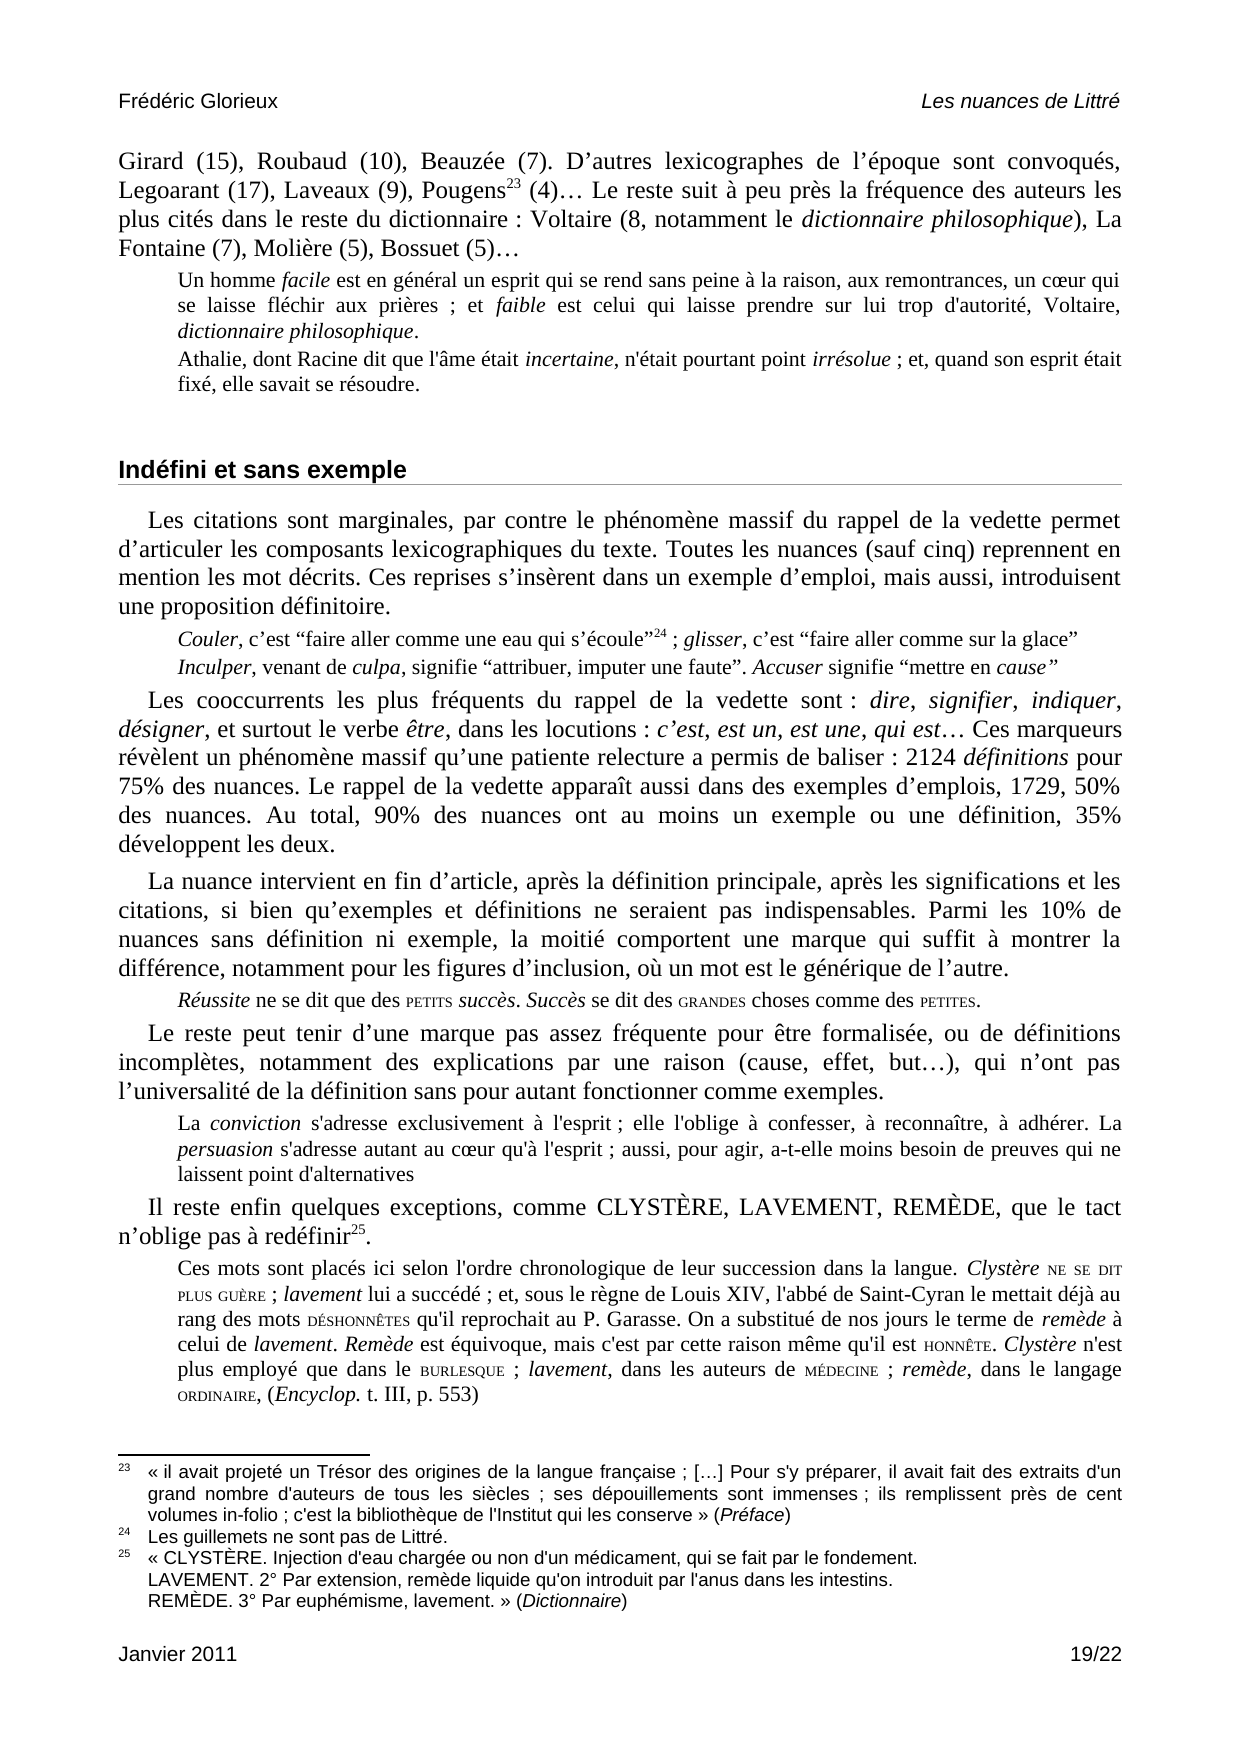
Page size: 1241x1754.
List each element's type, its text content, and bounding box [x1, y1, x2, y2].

text Girard (15), Roubaud (10), Beauzée (7). D’autres lexicographes de l’époque sont convoqués, Legoarant (17), Laveaux (9), Pougens (4)… Le reste suit à peu près la fréquence des auteurs les plus cités dans le reste du dictionnaire : Voltaire (8, notamment le dictionnaire philosophique), La Fontaine (7), Molière (5), Bossuet (5)… [118, 146, 1122, 261]
text Le reste peut tenir d’une marque pas assez fréquente pour être formalisée, ou de définitions incomplètes, notamment des explications par une raison (cause, effet, but…), qui n’ont pas l’universalité de la définition sans pour autant fonctionner comme exemples. [118, 1018, 1122, 1104]
text Les guillemets ne sont pas de Littré. [118, 1525, 1122, 1547]
text Un homme facile est en général un esprit qui se rend sans peine à la raison, aux remontrances, un cœur qui se laisse fléchir aux prières ; et faible est celui qui laisse prendre sur lui trop d'autorité, Voltaire, dictionnaire philosophique. [177, 267, 1122, 343]
subtitle Indéfini et sans exemple [118, 455, 1122, 484]
text La conviction s'adresse exclusivement à l'esprit ; elle l'oblige à confesser, à reconnaître, à adhérer. La persuasion s'adresse autant au cœur qu'à l'esprit ; aussi, pour agir, a-t-elle moins besoin de preuves qui ne laissent point d'alternatives [177, 1110, 1122, 1186]
text Inculper, venant de culpa, signifie “attribuer, imputer une faute”. Accuser signifie “mettre en cause” [177, 654, 1122, 679]
text La nuance intervient en fin d’article, après la définition principale, après les significations et les citations, si bien qu’exemples et définitions ne seraient pas indispensables. Parmi les 10% de nuances sans définition ni exemple, la moitié comportent une marque qui suffit à montrer la différence, notamment pour les figures d’inclusion, où un mot est le générique de l’autre. [118, 866, 1122, 981]
text Réussite ne se dit que des petits succès. Succès se dit des grandes choses comme des petites. [177, 987, 1122, 1012]
text Ces mots sont placés ici selon l'ordre chronologique de leur succession dans la langue. Clystère ne se dit plus guère ; lavement lui a succédé ; et, sous le règne de Louis XIV, l'abbé de Saint-Cyran le mettait déjà au rang des mots déshonnêtes qu'il reprochait au P. Garasse. On a substitué de nos jours le terme de remède à celui de lavement. Remède est équivoque, mais c'est par cette raison même qu'il est honnête. Clystère n'est plus employé que dans le burlesque ; lavement, dans les auteurs de médecine ; remède, dans le langage ordinaire, (Encyclop. t. III, p. 553) [177, 1255, 1122, 1407]
text Athalie, dont Racine dit que l'âme était incertaine, n'était pourtant point irrésolue ; et, quand son esprit était fixé, elle savait se résoudre. [177, 346, 1122, 396]
text Les cooccurrents les plus fréquents du rappel de la vedette sont : dire, signifier, indiquer, désigner, et surtout le verbe être, dans les locutions : c’est, est un, est une, qui est… Ces marqueurs révèlent un phénomène massif qu’une patiente relecture a permis de baliser : 2124 définitions pour 75% des nuances. Le rappel de la vedette apparaît aussi dans des exemples d’emplois, 1729, 50% des nuances. Au total, 90% des nuances ont au moins un exemple ou une définition, 35% développent les deux. [118, 685, 1122, 857]
text « CLYSTÈRE. Injection d'eau chargée ou non d'un médicament, qui se fait par le fondement. LAVEMENT. 2° Par extension, remède liquide qu'on introduit par l'anus dans les intestins. REMÈDE. 3° Par euphémisme, lavement. » (Dictionnaire) [118, 1547, 1122, 1612]
text « il avait projeté un Trésor des origines de la langue française ; […] Pour s'y préparer, il avait fait des extraits d'un grand nombre d'auteurs de tous les siècles ; ses dépouillements sont immenses ; ils remplissent près de cent volumes in-folio ; c'est la bibliothèque de l'Institut qui les conserve » (Préface) [118, 1461, 1122, 1525]
text Il reste enfin quelques exceptions, comme CLYSTÈRE, LAVEMENT, REMÈDE, que le tact n’oblige pas à redéfinir. [118, 1192, 1122, 1249]
text Les citations sont marginales, par contre le phénomène massif du rappel de la vedette permet d’articuler les composants lexicographiques du texte. Toutes les nuances (sauf cinq) reprennent en mention les mot décrits. Ces reprises s’insèrent dans un exemple d’emploi, mais aussi, introduisent une proposition définitoire. [118, 505, 1122, 620]
text Couler, c’est “faire aller comme une eau qui s’écoule” ; glisser, c’est “faire aller comme sur la glace” [177, 626, 1122, 651]
